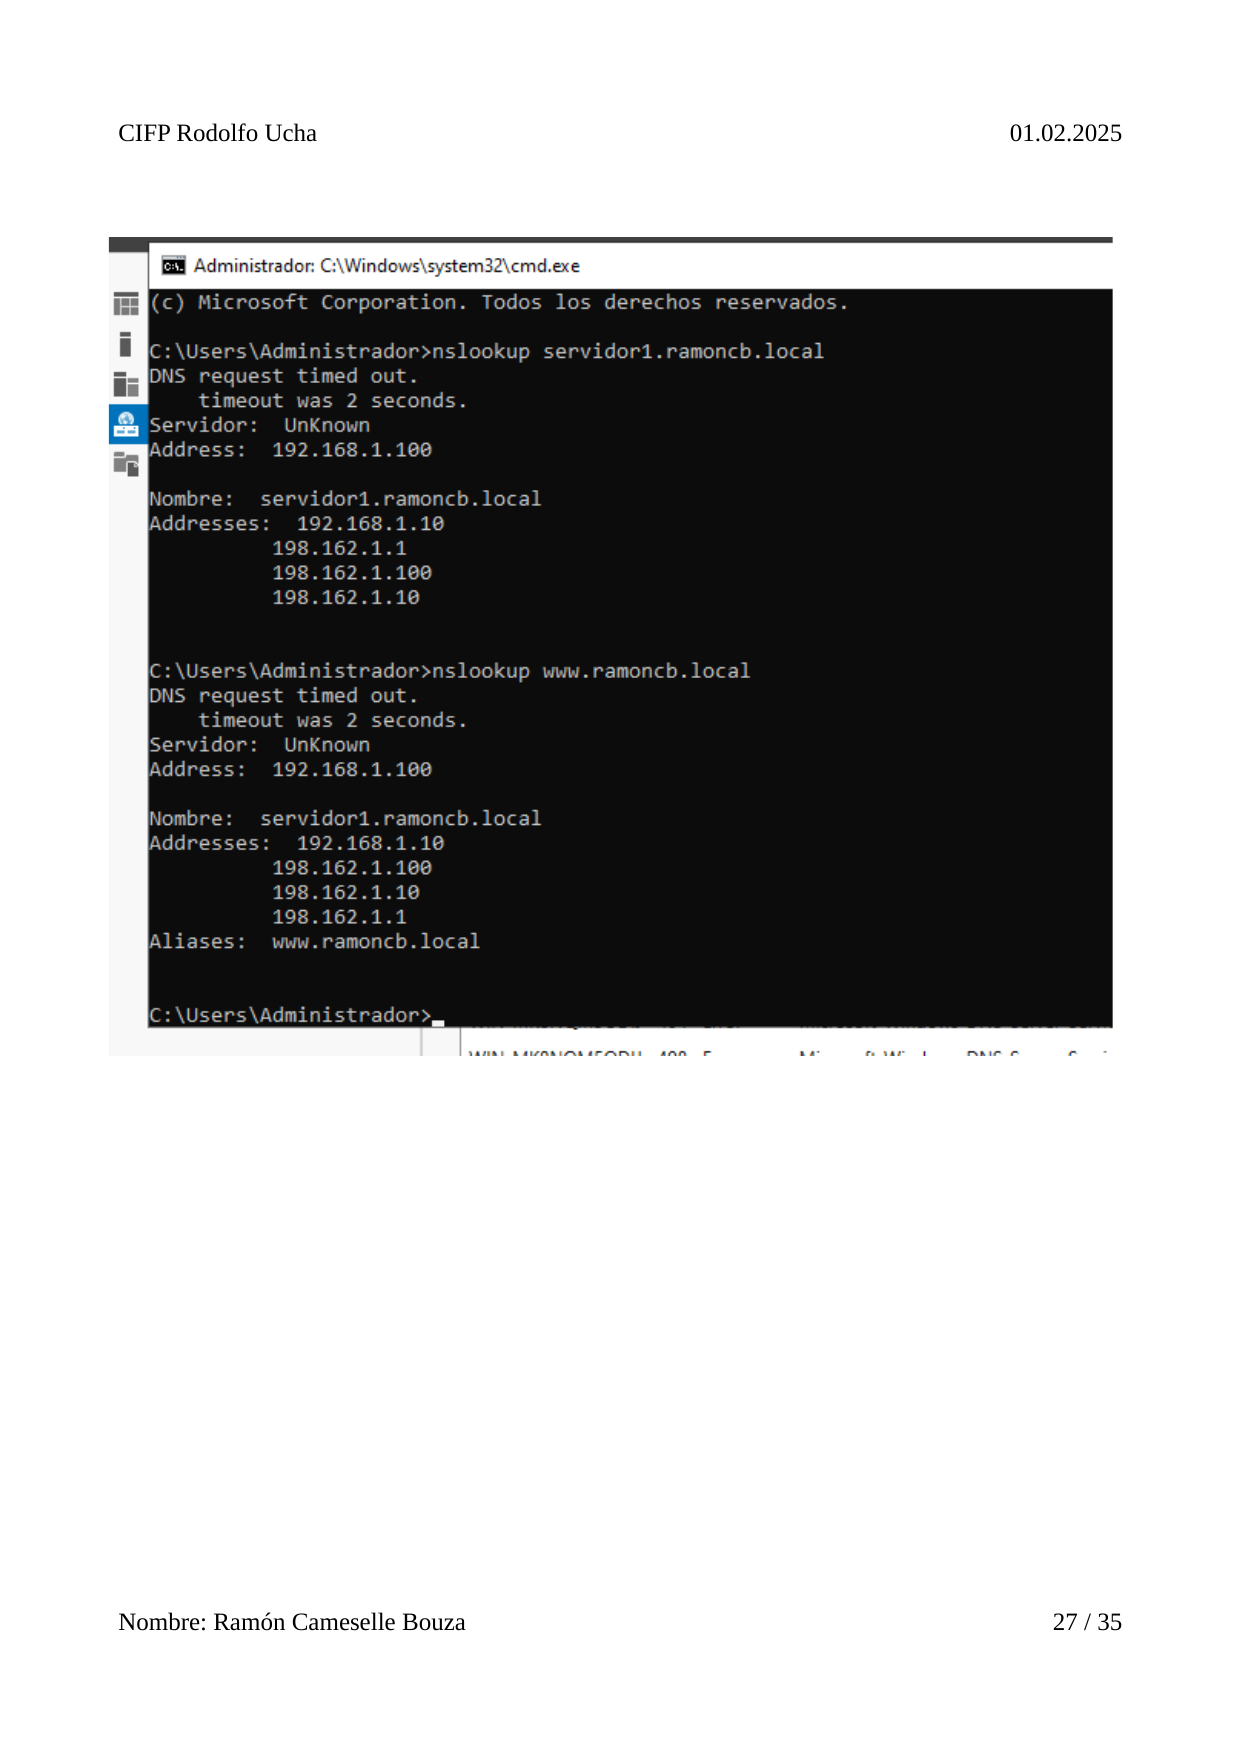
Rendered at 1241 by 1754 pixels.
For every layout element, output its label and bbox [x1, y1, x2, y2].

picture [108, 237, 1113, 1056]
